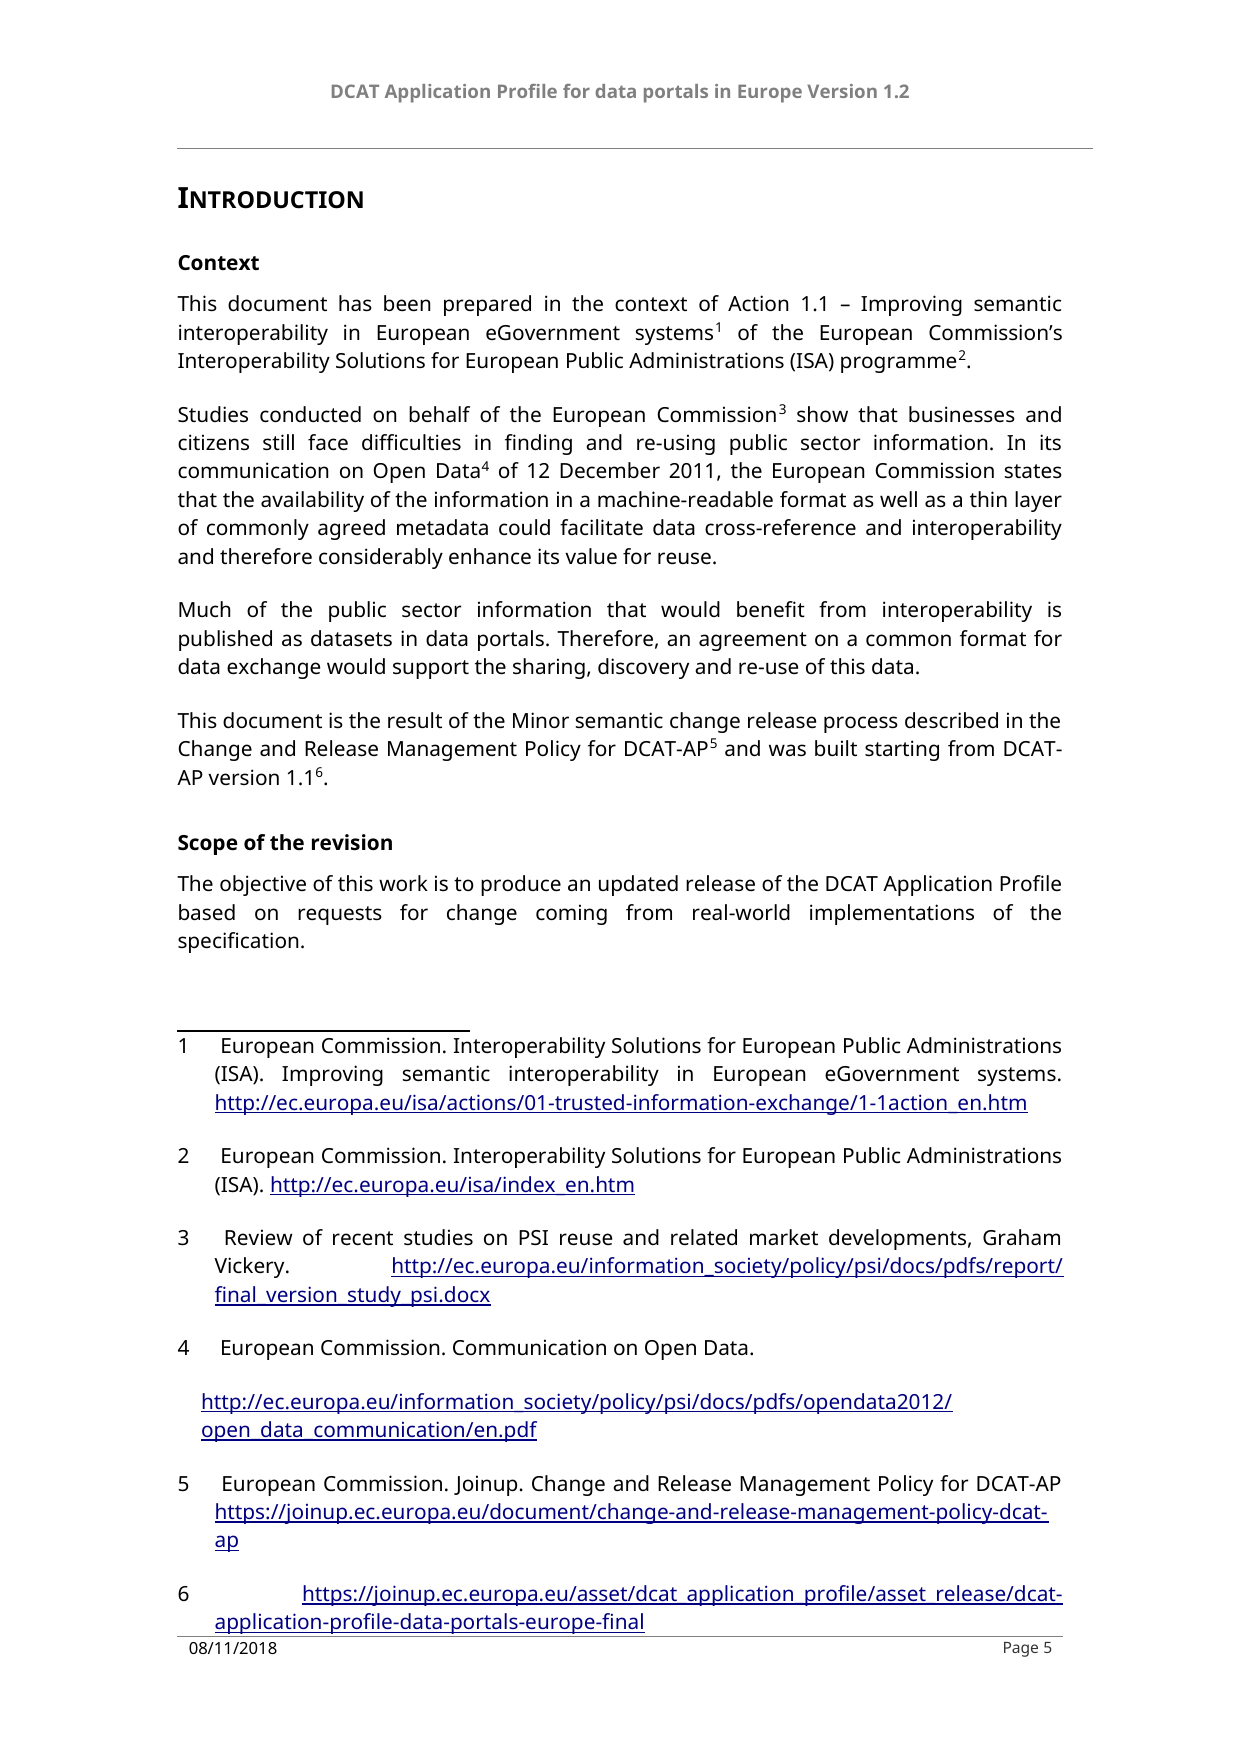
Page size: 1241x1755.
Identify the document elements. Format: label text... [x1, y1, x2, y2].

text European Commission. Communication on Open Data. [177, 1333, 1063, 1362]
text This document is the result of the Minor semantic change release process described in the Change and Release Management Policy for DCAT-AP and was built starting from DCAT-AP version 1.1. [177, 706, 1063, 791]
text Much of the public sector information that would benefit from interoperability is published as datasets in data portals. Therefore, an agreement on a common format for data exchange would support the sharing, discovery and re-use of this data. [177, 595, 1063, 681]
text European Commission. Interoperability Solutions for European Public Administrations (ISA). Improving semantic interoperability in European eGovernment systems. http://ec.europa.eu/isa/actions/01-trusted-information-exchange/1-1action_en.htm [177, 1031, 1063, 1116]
text https://joinup.ec.europa.eu/asset/dcat_application_profile/asset_release/dcat-application-profile-data-portals-europe-final [177, 1579, 1063, 1636]
text Studies conducted on behalf of the European Commission show that businesses and citizens still face difficulties in finding and re-using public sector information. In its communication on Open Data of 12 December 2011, the European Commission states that the availability of the information in a machine-readable format as well as a thin layer of commonly agreed metadata could facilitate data cross-reference and interoperability and therefore considerably enhance its value for reuse. [177, 400, 1063, 570]
text http://ec.europa.eu/information_society/policy/psi/docs/pdfs/opendata2012/open_data_communication/en.pdf [201, 1387, 1063, 1444]
text This document has been prepared in the context of Action 1.1 – Improving semantic interoperability in European eGovernment systems of the European Commission’s Interoperability Solutions for European Public Administrations (ISA) programme. [177, 289, 1063, 375]
subtitle Context [177, 248, 1063, 277]
text The objective of this work is to produce an updated release of the DCAT Application Profile based on requests for change coming from real-world implementations of the specification. [177, 869, 1063, 955]
subtitle Scope of the revision [177, 828, 1063, 857]
subtitle Introduction [177, 178, 1063, 217]
text Review of recent studies on PSI reuse and related market developments, Graham Vickery. http://ec.europa.eu/information_society/policy/psi/docs/pdfs/report/final_version_study_psi.docx [177, 1223, 1063, 1308]
text European Commission. Interoperability Solutions for European Public Administrations (ISA). http://ec.europa.eu/isa/index_en.htm [177, 1141, 1063, 1198]
text European Commission. Joinup. Change and Release Management Policy for DCAT-AP https://joinup.ec.europa.eu/document/change-and-release-management-policy-dcat-ap [177, 1469, 1063, 1554]
